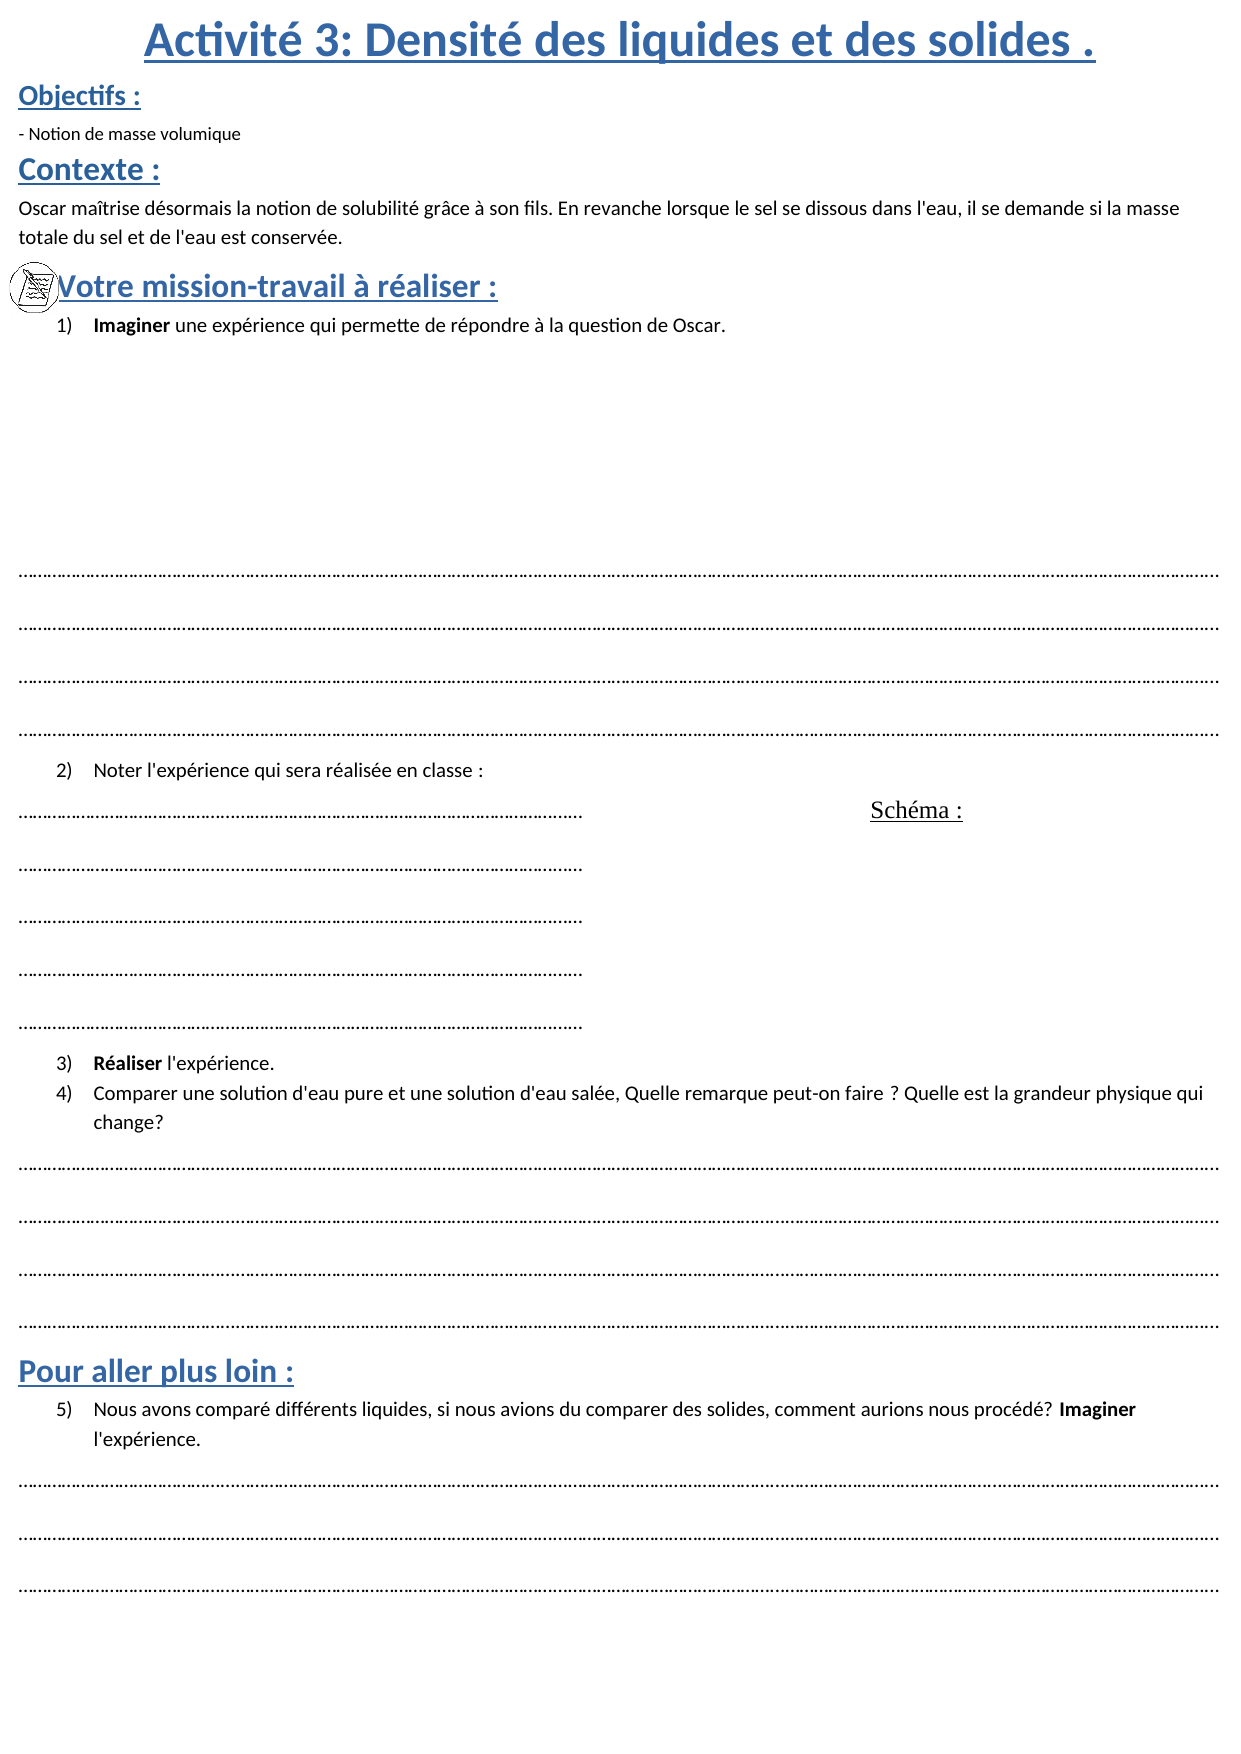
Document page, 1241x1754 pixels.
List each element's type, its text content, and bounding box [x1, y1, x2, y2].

text ……………………………………...…………………………………………………………...……………………………………...……………………………………...……………………………………... [18, 1203, 1221, 1228]
title Activité 3: Densité des liquides et des solides . [18, 8, 1221, 69]
text ……………………………………...…………………………………………………………...… [18, 798, 1221, 823]
text ……………………………………...…………………………………………………………...……………………………………...……………………………………...……………………………………... [18, 1573, 1221, 1598]
text ……………………………………...…………………………………………………………...… [18, 904, 1221, 929]
list Imaginer une expérience qui permette de répondre à la question de Oscar. [56, 312, 1221, 337]
list Réaliser l'expérience. [56, 1051, 1221, 1076]
list Noter l'expérience qui sera réalisée en classe : [56, 757, 1221, 782]
text ……………………………………...…………………………………………………………...……………………………………...……………………………………...……………………………………... [18, 1150, 1221, 1175]
text ……………………………………...…………………………………………………………...… [18, 1009, 1221, 1035]
list Nous avons comparé différents liquides, si nous avions du comparer des solides, comment aurions nous procédé? Imaginer l'expérience. [56, 1397, 1221, 1451]
text ……………………………………...…………………………………………………………...… [18, 851, 1221, 876]
text - Notion de masse volumique [18, 122, 1221, 145]
list Comparer une solution d'eau pure et une solution d'eau salée, Quelle remarque peut-on faire ? Quelle est la grandeur physique qui change? [56, 1080, 1221, 1134]
picture [9, 262, 59, 313]
text Oscar maîtrise désormais la notion de solubilité grâce à son fils. En revanche lorsque le sel se dissous dans l'eau, il se demande si la masse totale du sel et de l'eau est conservée. [18, 195, 1221, 250]
text Objectifs : [18, 69, 1221, 115]
text ……………………………………...…………………………………………………………...……………………………………...……………………………………...……………………………………... [18, 1467, 1221, 1492]
text ……………………………………...…………………………………………………………...……………………………………...……………………………………...……………………………………... [18, 557, 1221, 582]
text ……………………………………...…………………………………………………………...……………………………………...……………………………………...……………………………………... [18, 663, 1221, 688]
text ……………………………………...…………………………………………………………...……………………………………...……………………………………...……………………………………... [18, 1309, 1221, 1334]
text ……………………………………...…………………………………………………………...… [18, 957, 1221, 982]
text ……………………………………...…………………………………………………………...……………………………………...……………………………………...……………………………………... [18, 1520, 1221, 1545]
text ……………………………………...…………………………………………………………...……………………………………...……………………………………...……………………………………... [18, 610, 1221, 635]
text Votre mission-travail à réaliser : [59, 265, 1221, 306]
text ……………………………………...…………………………………………………………...……………………………………...……………………………………...……………………………………... [18, 716, 1221, 741]
text Pour aller plus loin : [18, 1350, 1221, 1391]
text ……………………………………...…………………………………………………………...……………………………………...……………………………………...……………………………………... [18, 1256, 1221, 1281]
text Contexte : [18, 148, 1221, 189]
